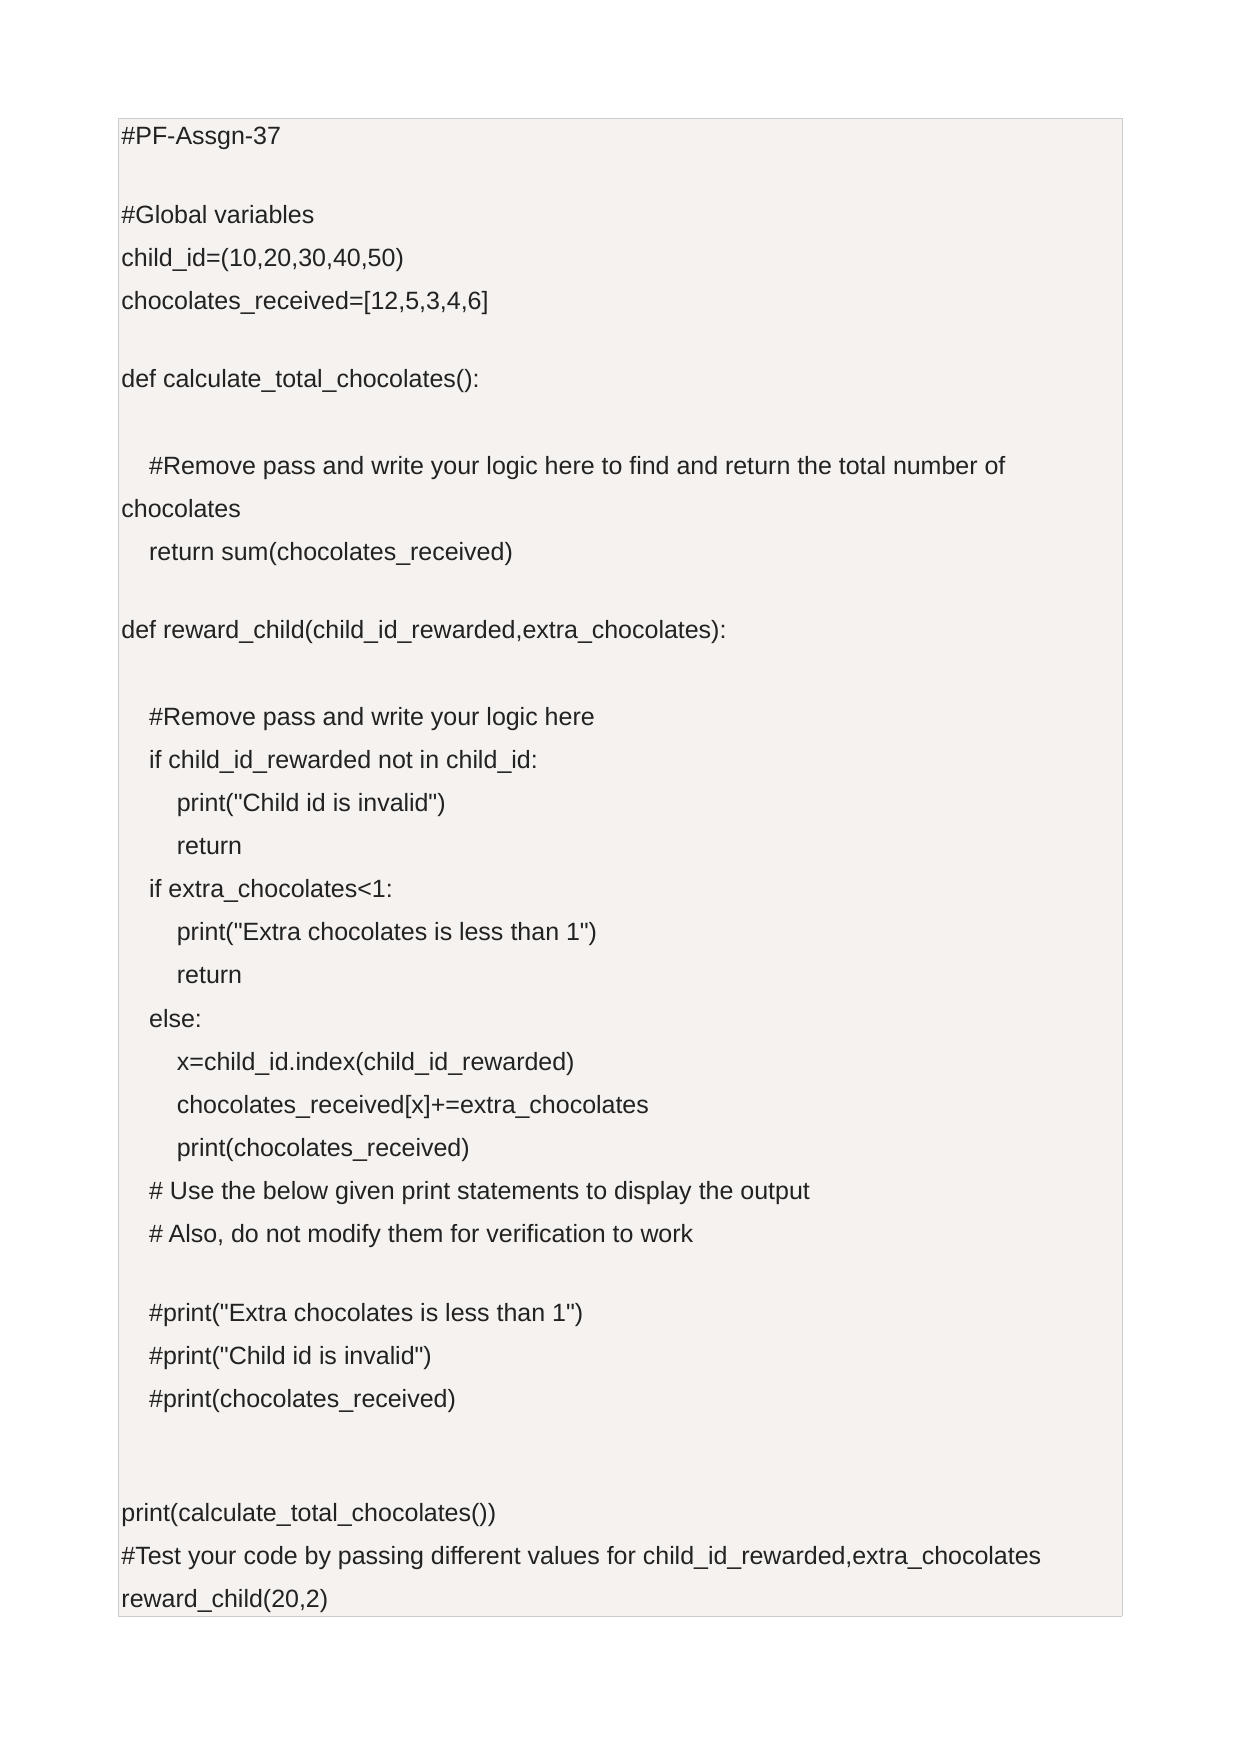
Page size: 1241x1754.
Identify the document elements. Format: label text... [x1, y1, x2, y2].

text print(calculate_total_chocolates()) [119, 1495, 1122, 1527]
text #Remove pass and write your logic here [119, 699, 1122, 731]
text #Test your code by passing different values for child_id_rewarded,extra_chocolates [119, 1538, 1122, 1570]
text chocolates_received=[12,5,3,4,6] [119, 283, 1122, 315]
text if extra_chocolates<1: [119, 871, 1122, 903]
text return [119, 957, 1122, 989]
text #print(chocolates_received) [119, 1381, 1122, 1413]
text #print("Child id is invalid") [119, 1338, 1122, 1370]
text print("Child id is invalid") [119, 785, 1122, 817]
text #print("Extra chocolates is less than 1") [119, 1295, 1122, 1327]
text print(chocolates_received) [119, 1130, 1122, 1162]
text def calculate_total_chocolates(): [119, 361, 1122, 393]
text #Remove pass and write your logic here to find and return the total number of chocolates [119, 448, 1122, 523]
text child_id=(10,20,30,40,50) [119, 240, 1122, 272]
text return [119, 828, 1122, 860]
text # Also, do not modify them for verification to work [119, 1216, 1122, 1248]
text #Global variables [119, 197, 1122, 228]
text return sum(chocolates_received) [119, 534, 1122, 566]
text def reward_child(child_id_rewarded,extra_chocolates): [119, 612, 1122, 644]
text print("Extra chocolates is less than 1") [119, 914, 1122, 946]
text x=child_id.index(child_id_rewarded) [119, 1044, 1122, 1076]
text if child_id_rewarded not in child_id: [119, 742, 1122, 774]
text else: [119, 1001, 1122, 1032]
text reward_child(20,2) [119, 1581, 1122, 1616]
text #PF-Assgn-37 [119, 119, 1122, 150]
text chocolates_received[x]+=extra_chocolates [119, 1087, 1122, 1119]
text # Use the below given print statements to display the output [119, 1173, 1122, 1205]
